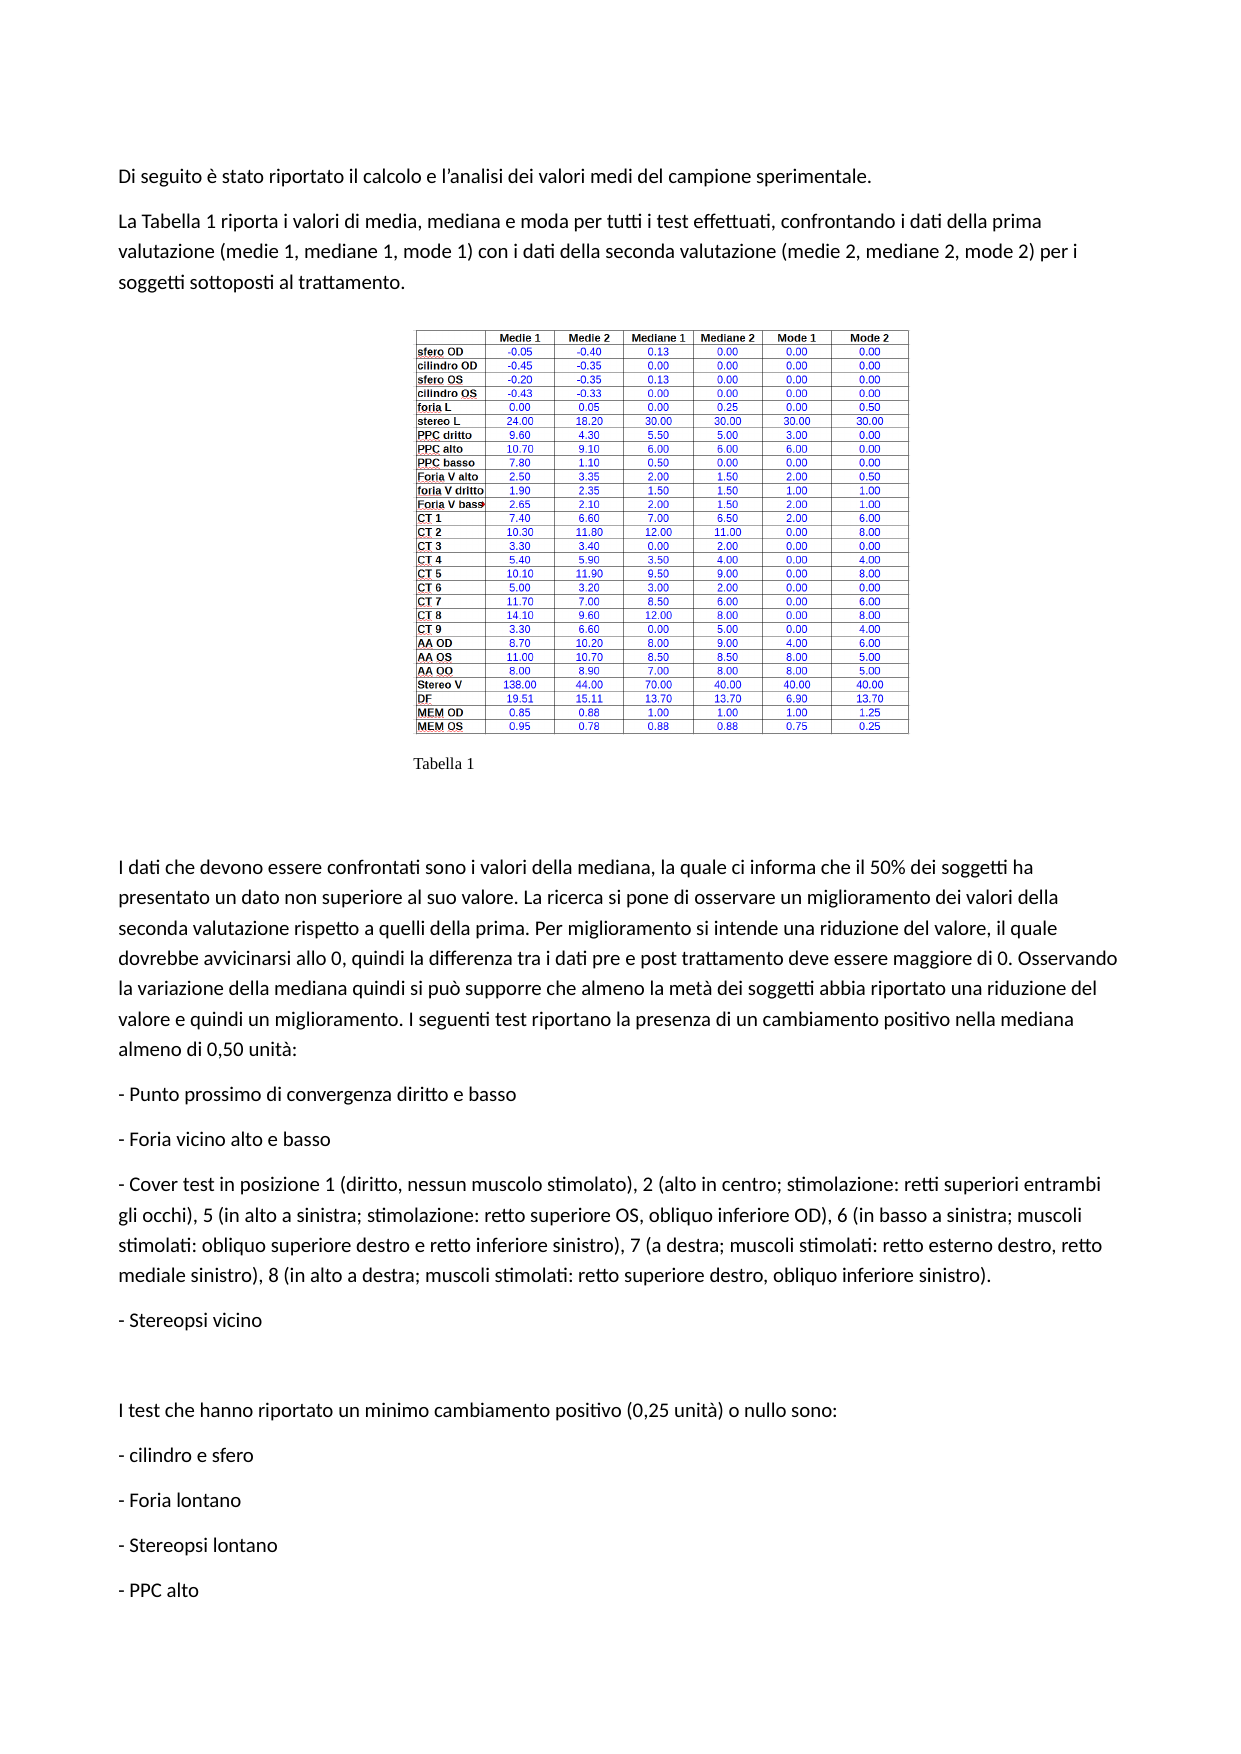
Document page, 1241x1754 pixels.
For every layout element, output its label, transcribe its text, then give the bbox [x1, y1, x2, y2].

text - PPC alto [118, 1578, 1122, 1603]
text - Foria vicino alto e basso [118, 1126, 1122, 1152]
text La Tabella 1 riporta i valori di media, mediana e moda per tutti i test effettuati, confrontando i dati della prima valutazione (medie 1, mediane 1, mode 1) con i dati della seconda valutazione (medie 2, mediane 2, mode 2) per i soggetti sottoposti al trattamento. [118, 208, 1122, 294]
text - cilindro e sfero [118, 1443, 1122, 1468]
text I dati che devono essere confrontati sono i valori della mediana, la quale ci informa che il 50% dei soggetti ha presentato un dato non superiore al suo valore. La ricerca si pone di osservare un miglioramento dei valori della seconda valutazione rispetto a quelli della prima. Per miglioramento si intende una riduzione del valore, il quale dovrebbe avvicinarsi allo 0, quindi la differenza tra i dati pre e post trattamento deve essere maggiore di 0. Osservando la variazione della mediana quindi si può supporre che almeno la metà dei soggetti abbia riportato una riduzione del valore e quindi un miglioramento. I seguenti test riportano la presenza di un cambiamento positivo nella mediana almeno di 0,50 unità: [118, 854, 1122, 1062]
text - Punto prossimo di convergenza diritto e basso [118, 1081, 1122, 1107]
text - Stereopsi vicino [118, 1308, 1122, 1333]
text I test che hanno riportato un minimo cambiamento positivo (0,25 unità) o nullo sono: [118, 1398, 1122, 1423]
text Di seguito è stato riportato il calcolo e l’analisi dei valori medi del campione sperimentale. [118, 163, 1122, 188]
text - Stereopsi lontano [118, 1533, 1122, 1558]
text - Cover test in posizione 1 (diritto, nessun muscolo stimolato), 2 (alto in centro; stimolazione: retti superiori entrambi gli occhi), 5 (in alto a sinistra; stimolazione: retto superiore OS, obliquo inferiore OD), 6 (in basso a sinistra; muscoli stimolati: obliquo superiore destro e retto inferiore sinistro), 7 (a destra; muscoli stimolati: retto esterno destro, retto mediale sinistro), 8 (in alto a destra; muscoli stimolati: retto superiore destro, obliquo inferiore sinistro). [118, 1171, 1122, 1288]
picture [413, 330, 911, 735]
text - Foria lontano [118, 1488, 1122, 1513]
text Tabella 1 [413, 735, 910, 773]
